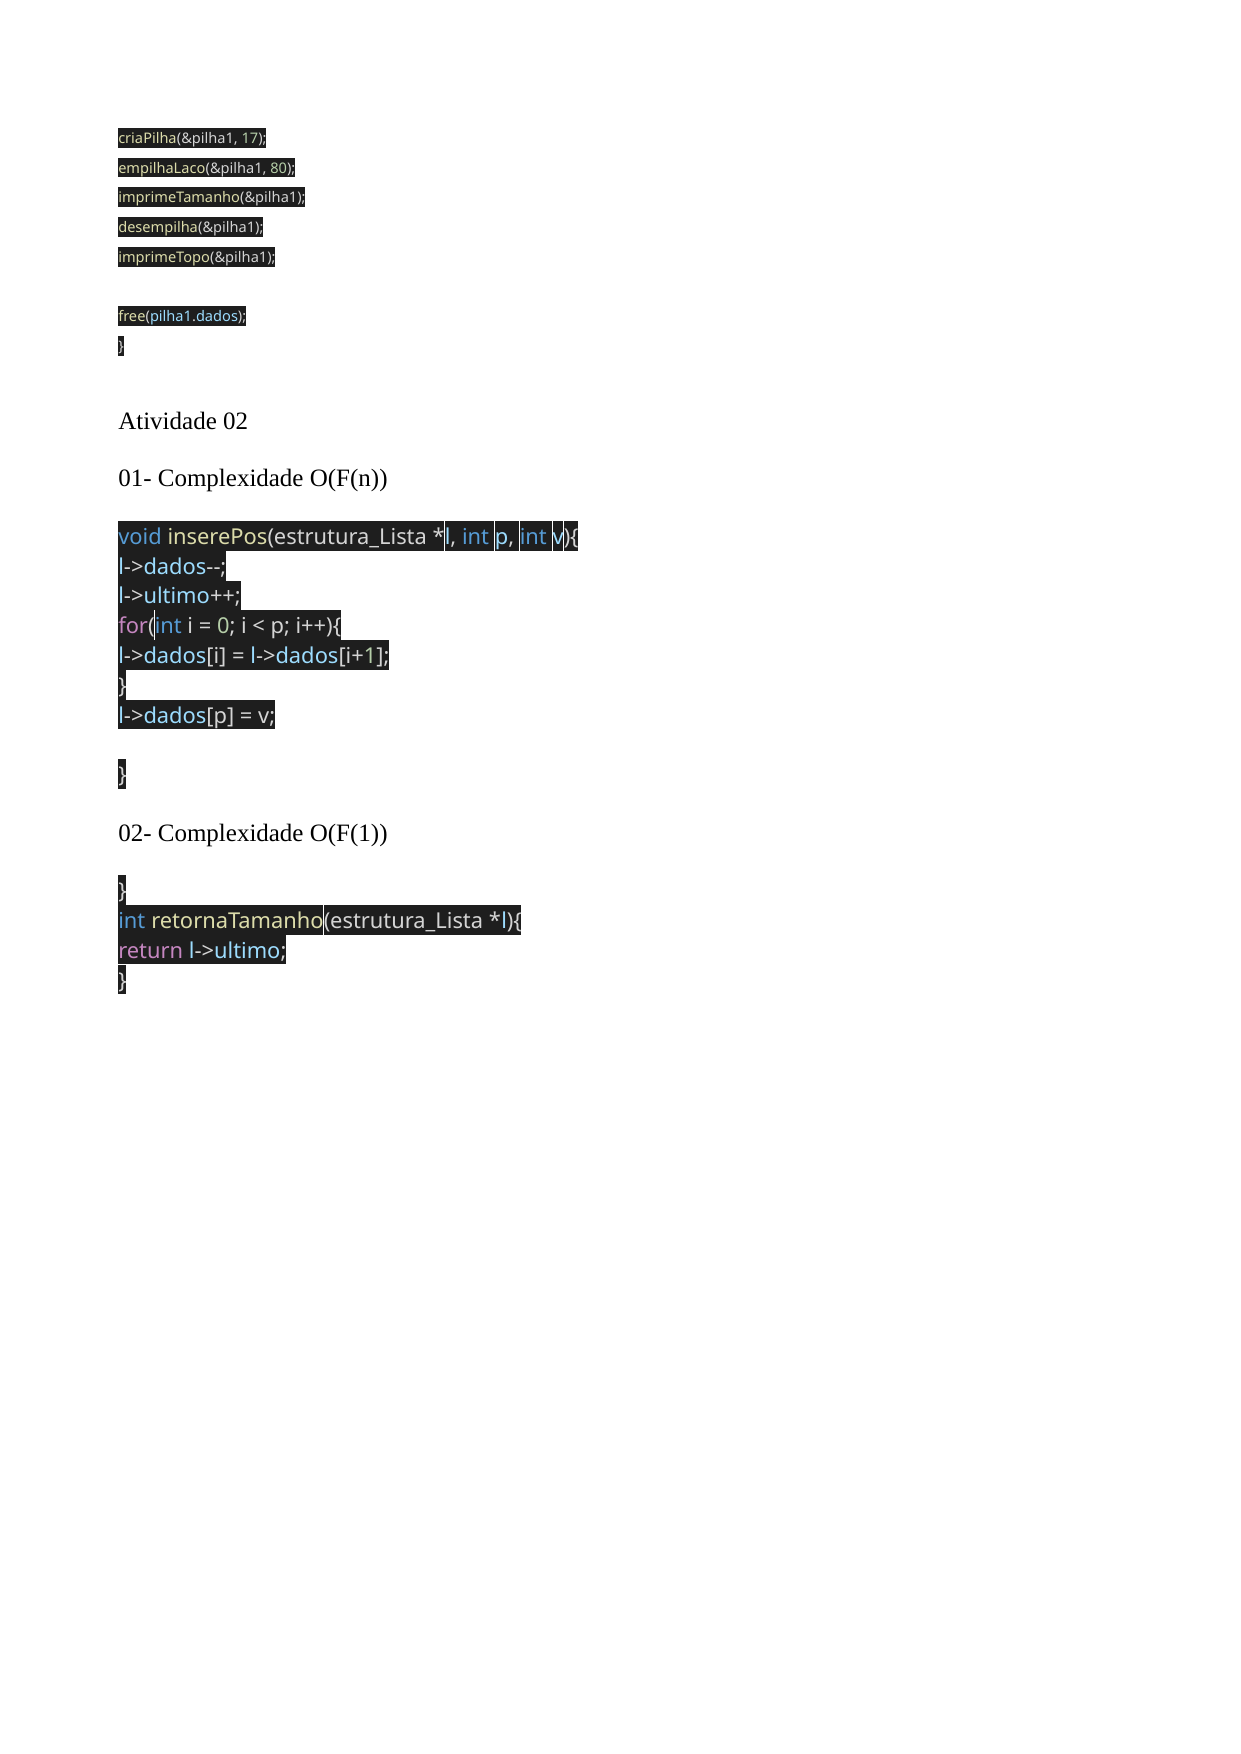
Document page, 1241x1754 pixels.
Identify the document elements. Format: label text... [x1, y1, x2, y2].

text 01- Complexidade O(F(n)) [118, 463, 1122, 492]
text l->dados--; [118, 551, 1122, 581]
text imprimeTopo(&pilha1); [118, 237, 1122, 267]
text l->ultimo++; [118, 581, 1122, 610]
text } [118, 759, 1122, 789]
text } [118, 875, 1122, 905]
text free(pilha1.dados); [118, 296, 1122, 326]
text 02- Complexidade O(F(1)) [118, 818, 1122, 846]
text l->dados[i] = l->dados[i+1]; [118, 640, 1122, 670]
text desempilha(&pilha1); [118, 207, 1122, 237]
text return l->ultimo; [118, 935, 1122, 964]
text for(int i = 0; i < p; i++){ [118, 610, 1122, 640]
text l->dados[p] = v; [118, 700, 1122, 729]
text } [118, 326, 1122, 356]
text Atividade 02 [118, 406, 1122, 435]
text empilhaLaco(&pilha1, 80); [118, 148, 1122, 177]
text int retornaTamanho(estrutura_Lista *l){ [118, 905, 1122, 935]
text void inserePos(estrutura_Lista *l, int p, int v){ [118, 521, 1122, 551]
text } [118, 964, 1122, 994]
text imprimeTamanho(&pilha1); [118, 177, 1122, 207]
text } [118, 670, 1122, 700]
text criaPilha(&pilha1, 17); [118, 118, 1122, 148]
